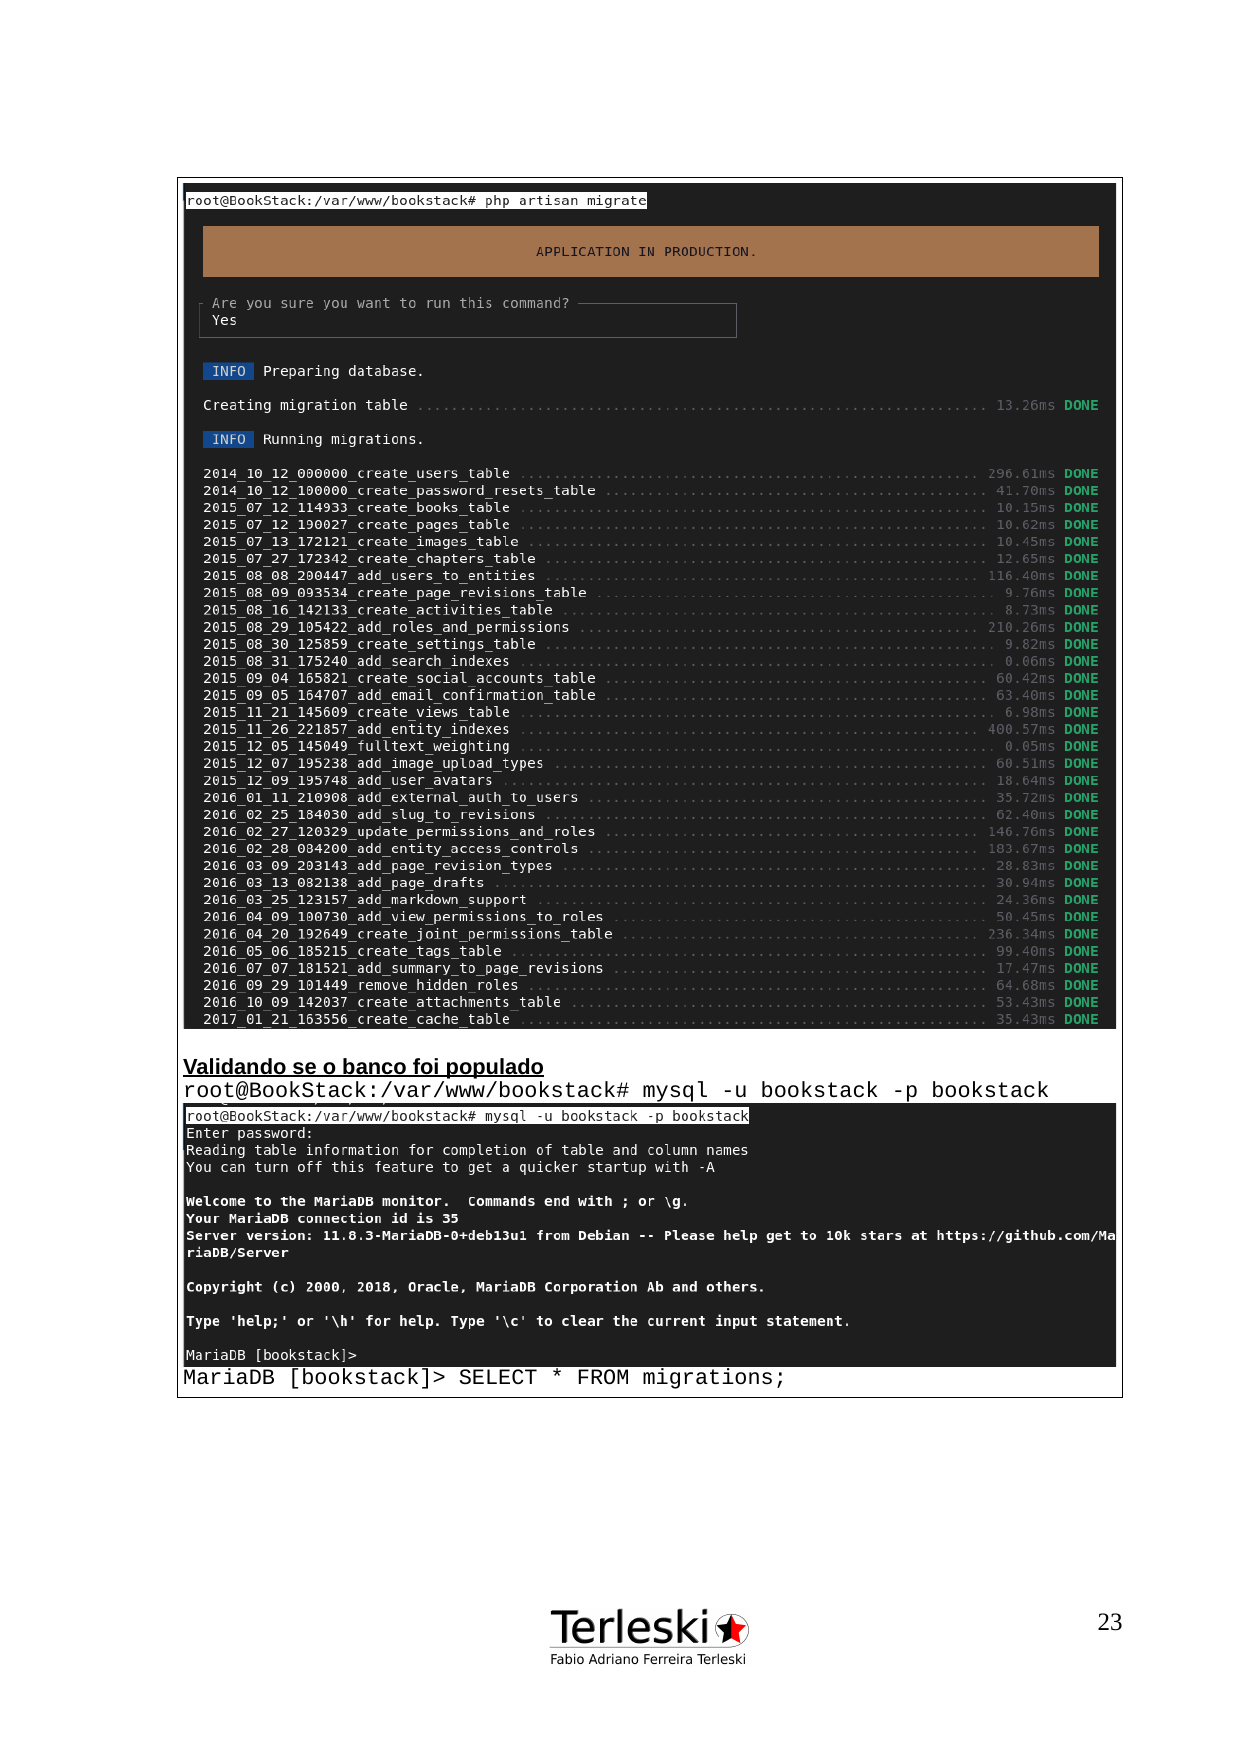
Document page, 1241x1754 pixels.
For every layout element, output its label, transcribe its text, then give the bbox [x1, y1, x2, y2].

picture [182, 183, 1117, 1029]
picture [182, 1103, 1117, 1367]
picture [549, 1607, 750, 1667]
table_header Validando se o banco foi populado root@BookStack:/var/www/bookstack# mysql -u bookstack -p bookstack MariaDB [bookstack]> SELECT * FROM migrations; [178, 178, 1122, 1397]
